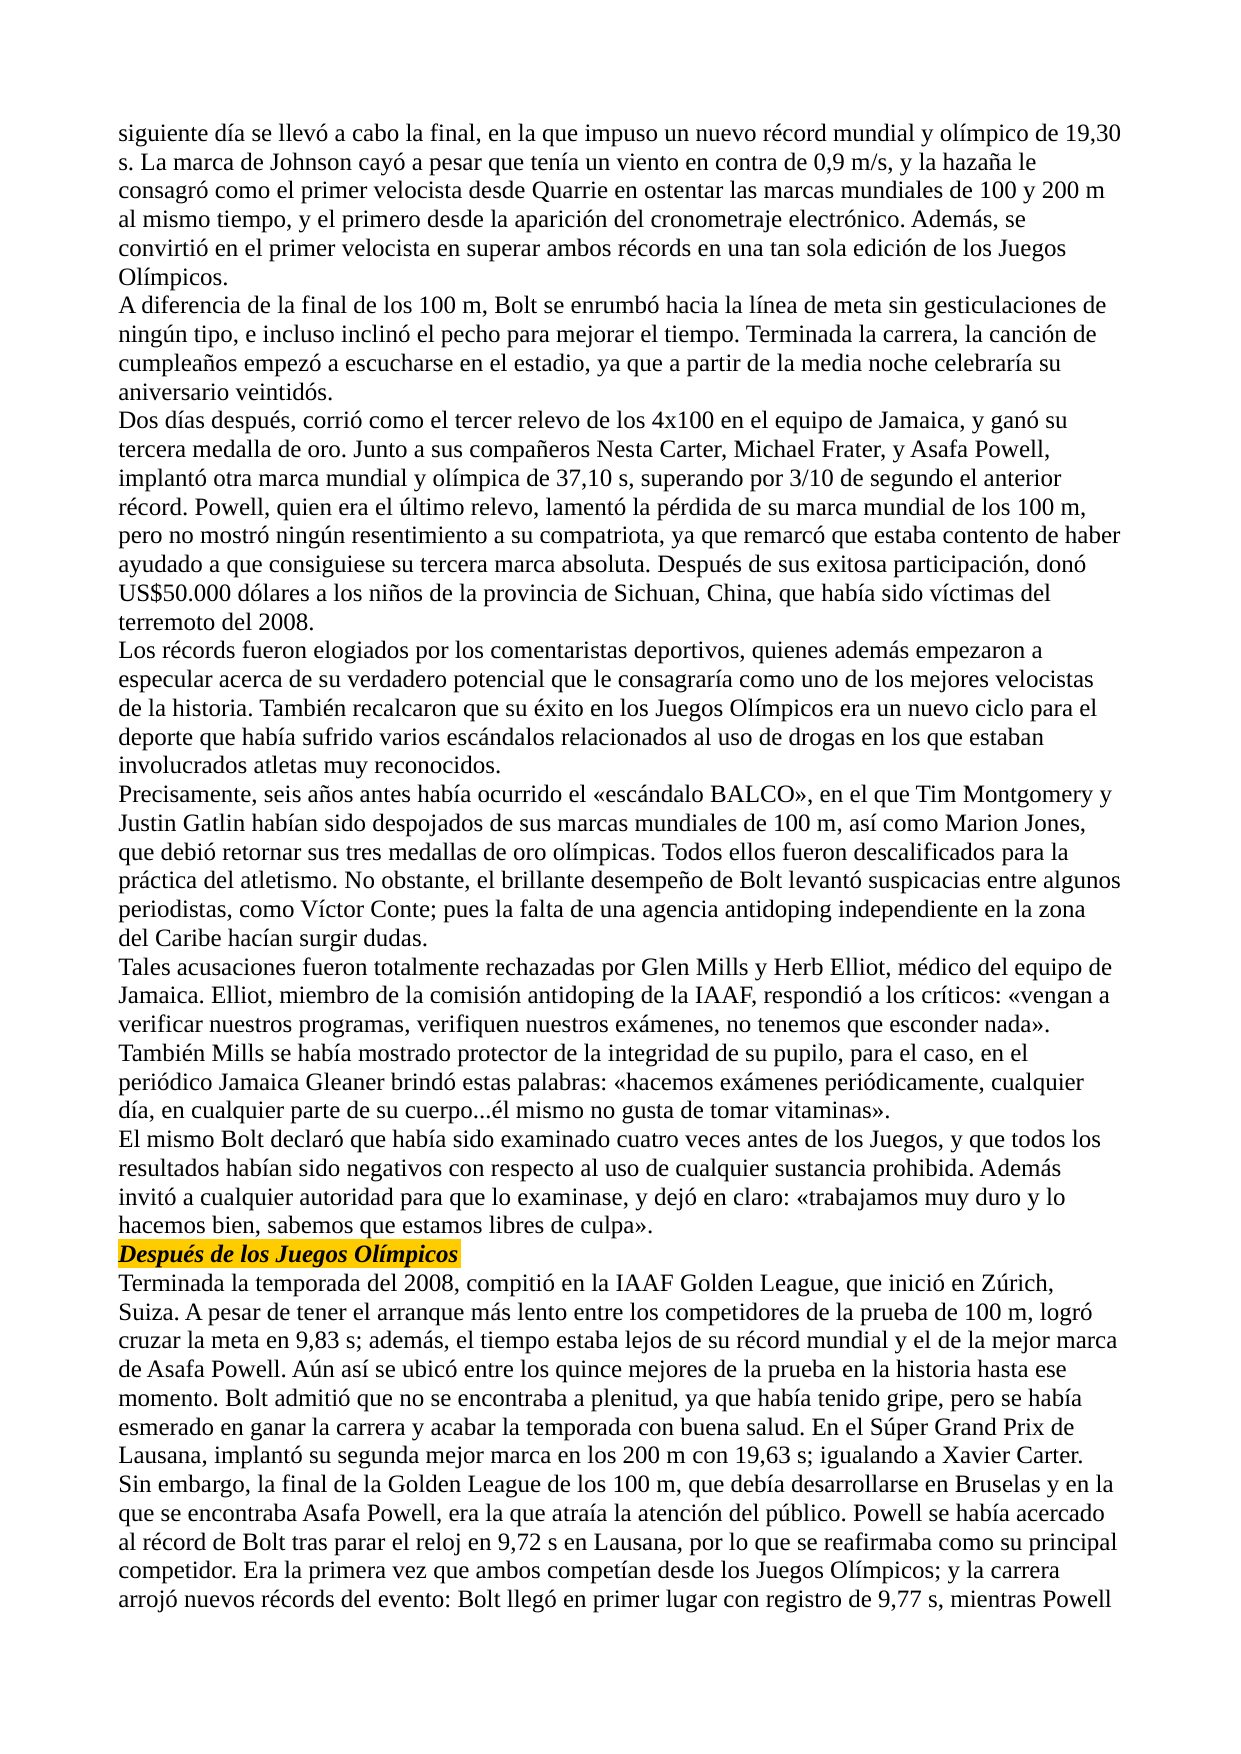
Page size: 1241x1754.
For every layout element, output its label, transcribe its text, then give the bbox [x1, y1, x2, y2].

text Sin embargo, la final de la Golden League de los 100 m, que debía desarrollarse en Bruselas y en la que se encontraba Asafa Powell, era la que atraía la atención del público. Powell se había acercado al récord de Bolt tras parar el reloj en 9,72 s en Lausana, por lo que se reafirmaba como su principal competidor. Era la primera vez que ambos competían desde los Juegos Olímpicos; y la carrera arrojó nuevos récords del evento: Bolt llegó en primer lugar con registro de 9,77 s, mientras Powell [118, 1469, 1122, 1613]
text siguiente día se llevó a cabo la final, en la que impuso un nuevo récord mundial y olímpico de 19,30 s. La marca de Johnson cayó a pesar que tenía un viento en contra de 0,9 m/s, y la hazaña le consagró como el primer velocista desde Quarrie en ostentar las marcas mundiales de 100 y 200 m al mismo tiempo, y el primero desde la aparición del cronometraje electrónico. Además, se convirtió en el primer velocista en superar ambos récords en una tan sola edición de los Juegos Olímpicos. [118, 118, 1122, 291]
text Terminada la temporada del 2008, compitió en la IAAF Golden League, que inició en Zúrich, Suiza. A pesar de tener el arranque más lento entre los competidores de la prueba de 100 m, logró cruzar la meta en 9,83 s; además, el tiempo estaba lejos de su récord mundial y el de la mejor marca de Asafa Powell. Aún así se ubicó entre los quince mejores de la prueba en la historia hasta ese momento. Bolt admitió que no se encontraba a plenitud, ya que había tenido gripe, pero se había esmerado en ganar la carrera y acabar la temporada con buena salud. En el Súper Grand Prix de Lausana, implantó su segunda mejor marca en los 200 m con 19,63 s; igualando a Xavier Carter. [118, 1268, 1122, 1469]
text Tales acusaciones fueron totalmente rechazadas por Glen Mills y Herb Elliot, médico del equipo de Jamaica. Elliot, miembro de la comisión antidoping de la IAAF, respondió a los críticos: «vengan a verificar nuestros programas, verifiquen nuestros exámenes, no tenemos que esconder nada». También Mills se había mostrado protector de la integridad de su pupilo, para el caso, en el periódico Jamaica Gleaner brindó estas palabras: «hacemos exámenes periódicamente, cualquier día, en cualquier parte de su cuerpo...él mismo no gusta de tomar vitaminas». [118, 952, 1122, 1124]
text A diferencia de la final de los 100 m, Bolt se enrumbó hacia la línea de meta sin gesticulaciones de ningún tipo, e incluso inclinó el pecho para mejorar el tiempo. Terminada la carrera, la canción de cumpleaños empezó a escucharse en el estadio, ya que a partir de la media noche celebraría su aniversario veintidós. [118, 291, 1122, 406]
text Precisamente, seis años antes había ocurrido el «escándalo BALCO», en el que Tim Montgomery y Justin Gatlin habían sido despojados de sus marcas mundiales de 100 m, así como Marion Jones, que debió retornar sus tres medallas de oro olímpicas. Todos ellos fueron descalificados para la práctica del atletismo. No obstante, el brillante desempeño de Bolt levantó suspicacias entre algunos periodistas, como Víctor Conte; pues la falta de una agencia antidoping independiente en la zona del Caribe hacían surgir dudas. [118, 779, 1122, 952]
text Los récords fueron elogiados por los comentaristas deportivos, quienes además empezaron a especular acerca de su verdadero potencial que le consagraría como uno de los mejores velocistas de la historia. También recalcaron que su éxito en los Juegos Olímpicos era un nuevo ciclo para el deporte que había sufrido varios escándalos relacionados al uso de drogas en los que estaban involucrados atletas muy reconocidos. [118, 636, 1122, 779]
text Dos días después, corrió como el tercer relevo de los 4x100 en el equipo de Jamaica, y ganó su tercera medalla de oro. Junto a sus compañeros Nesta Carter, Michael Frater, y Asafa Powell, implantó otra marca mundial y olímpica de 37,10 s, superando por 3/10 de segundo el anterior récord. Powell, quien era el último relevo, lamentó la pérdida de su marca mundial de los 100 m, pero no mostró ningún resentimiento a su compatriota, ya que remarcó que estaba contento de haber ayudado a que consiguiese su tercera marca absoluta. Después de sus exitosa participación, donó US$50.000 dólares a los niños de la provincia de Sichuan, China, que había sido víctimas del terremoto del 2008. [118, 406, 1122, 636]
text El mismo Bolt declaró que había sido examinado cuatro veces antes de los Juegos, y que todos los resultados habían sido negativos con respecto al uso de cualquier sustancia prohibida. Además invitó a cualquier autoridad para que lo examinase, y dejó en claro: «trabajamos muy duro y lo hacemos bien, sabemos que estamos libres de culpa». [118, 1124, 1122, 1239]
text Después de los Juegos Olímpicos [118, 1239, 1122, 1268]
